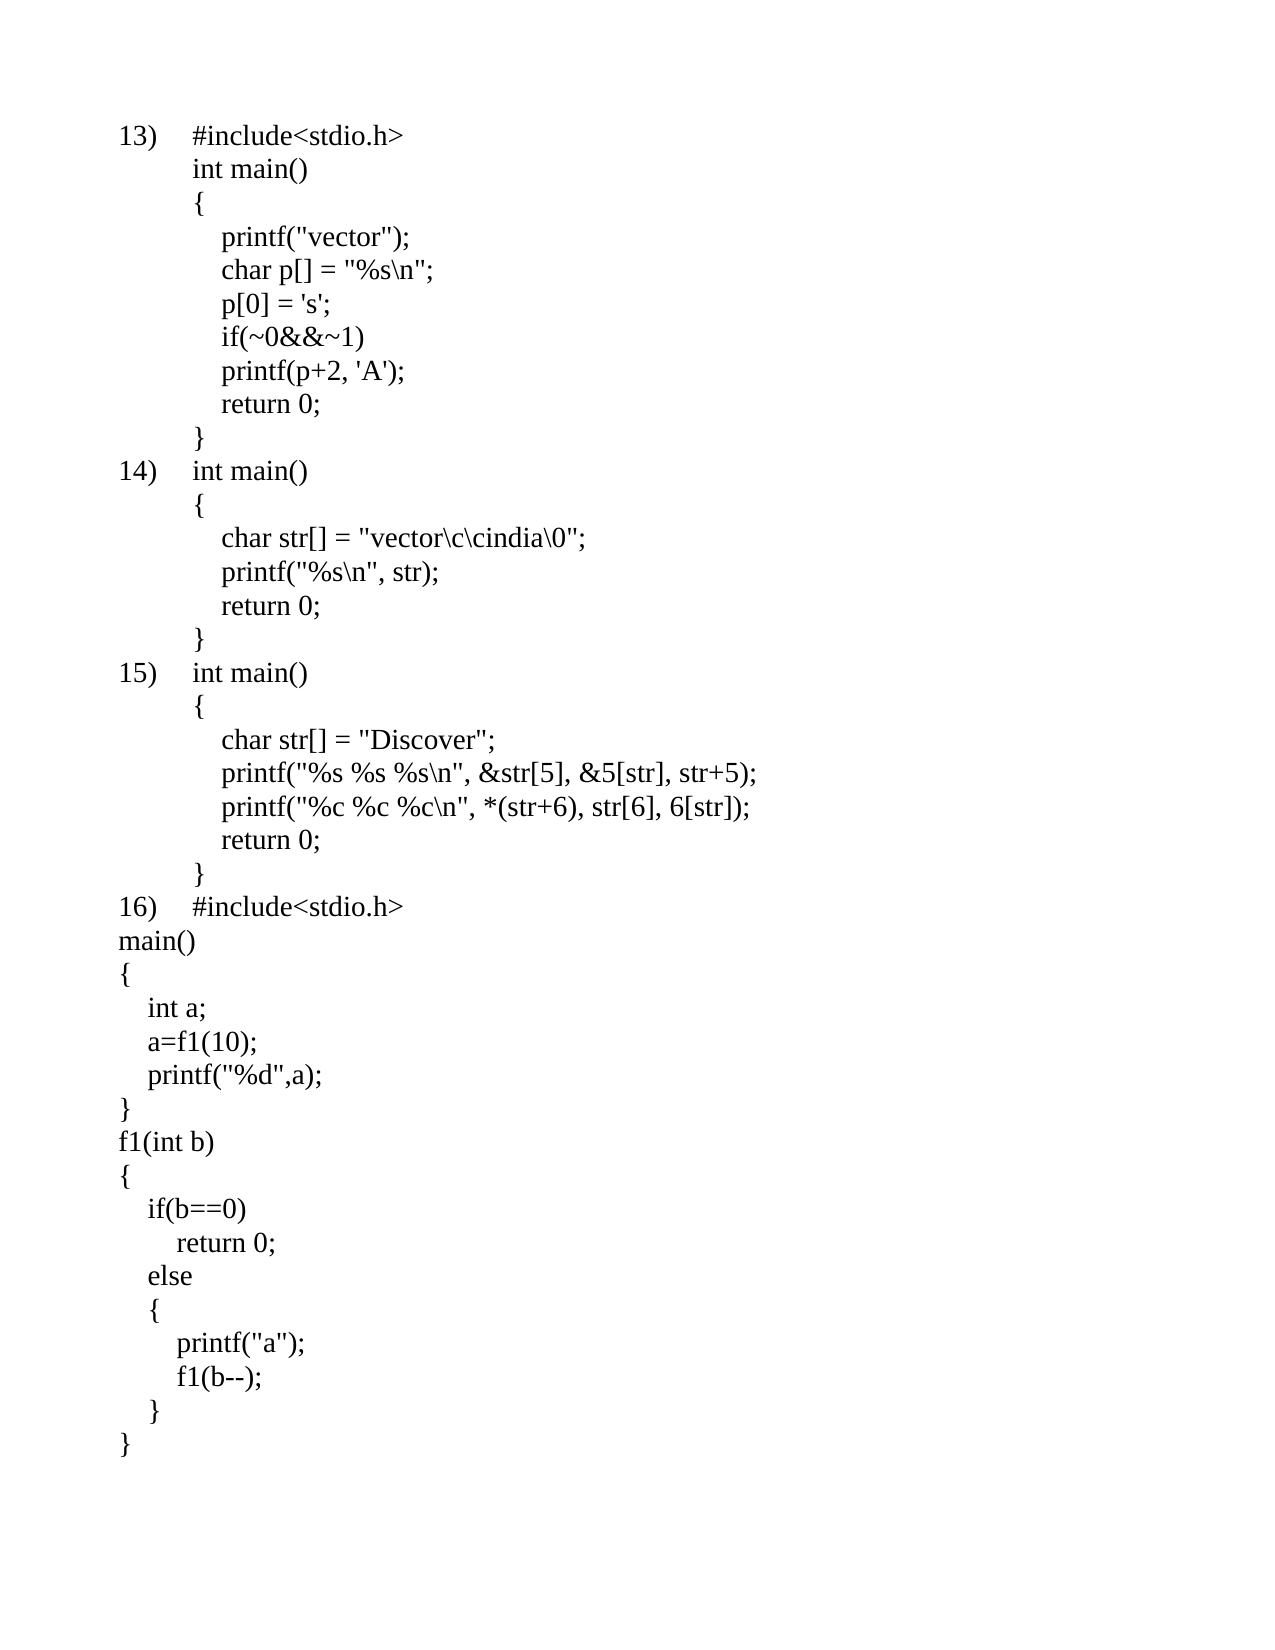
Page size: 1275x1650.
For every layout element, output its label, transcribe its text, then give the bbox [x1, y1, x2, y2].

text main() [118, 923, 1157, 957]
text 16) #include<stdio.h> [118, 889, 1157, 923]
text char p[] = "%s\n"; [118, 252, 1157, 286]
text } [118, 856, 1157, 889]
text } [118, 621, 1157, 655]
text } [118, 1393, 1157, 1426]
text return 0; [118, 822, 1157, 856]
text } [118, 420, 1157, 453]
text return 0; [118, 588, 1157, 621]
text p[0] = 's'; [118, 286, 1157, 319]
text if(b==0) [118, 1191, 1157, 1225]
text { [118, 185, 1157, 219]
text printf("%d",a); [118, 1057, 1157, 1091]
text printf("%s\n", str); [118, 554, 1157, 588]
text int a; [118, 990, 1157, 1024]
text f1(b--); [118, 1359, 1157, 1393]
text printf(p+2, 'A'); [118, 353, 1157, 386]
text printf("%c %c %c\n", *(str+6), str[6], 6[str]); [118, 789, 1157, 822]
text f1(int b) [118, 1124, 1157, 1158]
text 13) #include<stdio.h> [118, 118, 1157, 152]
text printf("vector"); [118, 219, 1157, 252]
text { [118, 1158, 1157, 1191]
text if(~0&&~1) [118, 319, 1157, 353]
text int main() [118, 152, 1157, 185]
text return 0; [118, 1225, 1157, 1258]
text { [118, 487, 1157, 521]
text 14) int main() [118, 453, 1157, 487]
text 15) int main() [118, 655, 1157, 688]
text } [118, 1091, 1157, 1124]
text { [118, 688, 1157, 722]
text printf("%s %s %s\n", &str[5], &5[str], str+5); [118, 755, 1157, 789]
text } [118, 1426, 1157, 1460]
text { [118, 957, 1157, 990]
text else [118, 1258, 1157, 1292]
text a=f1(10); [118, 1024, 1157, 1057]
text printf("a"); [118, 1326, 1157, 1359]
text char str[] = "vector\c\cindia\0"; [118, 521, 1157, 554]
text return 0; [118, 386, 1157, 420]
text char str[] = "Discover"; [118, 722, 1157, 755]
text { [118, 1292, 1157, 1326]
